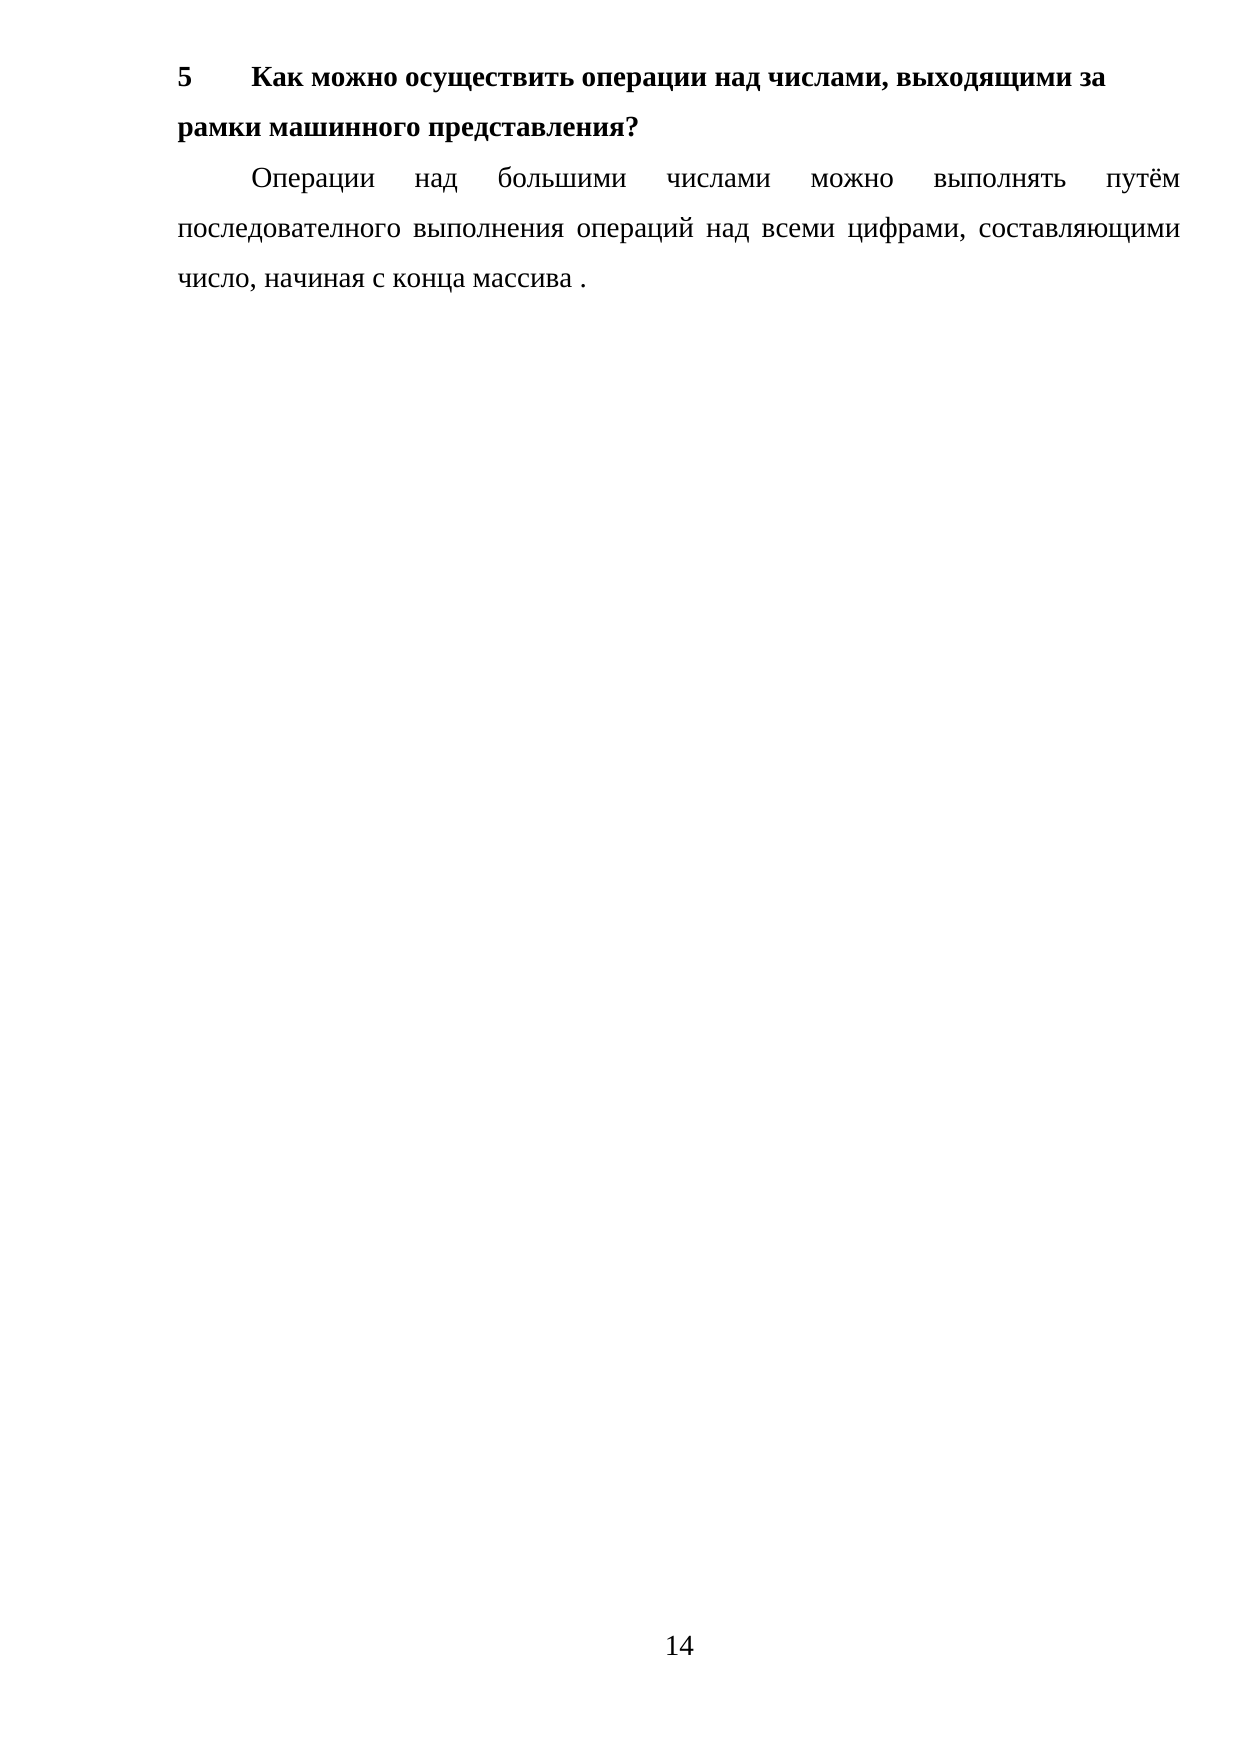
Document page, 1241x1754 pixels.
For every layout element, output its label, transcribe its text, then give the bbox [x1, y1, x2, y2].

text Операции над большими числами можно выполнять путём последователного выполнения операций над всеми цифрами, составляющими число, начиная с конца массива . [177, 160, 1181, 294]
subtitle Как можно осуществить операции над числами, выходящими за рамки машинного представления? [177, 59, 1181, 143]
